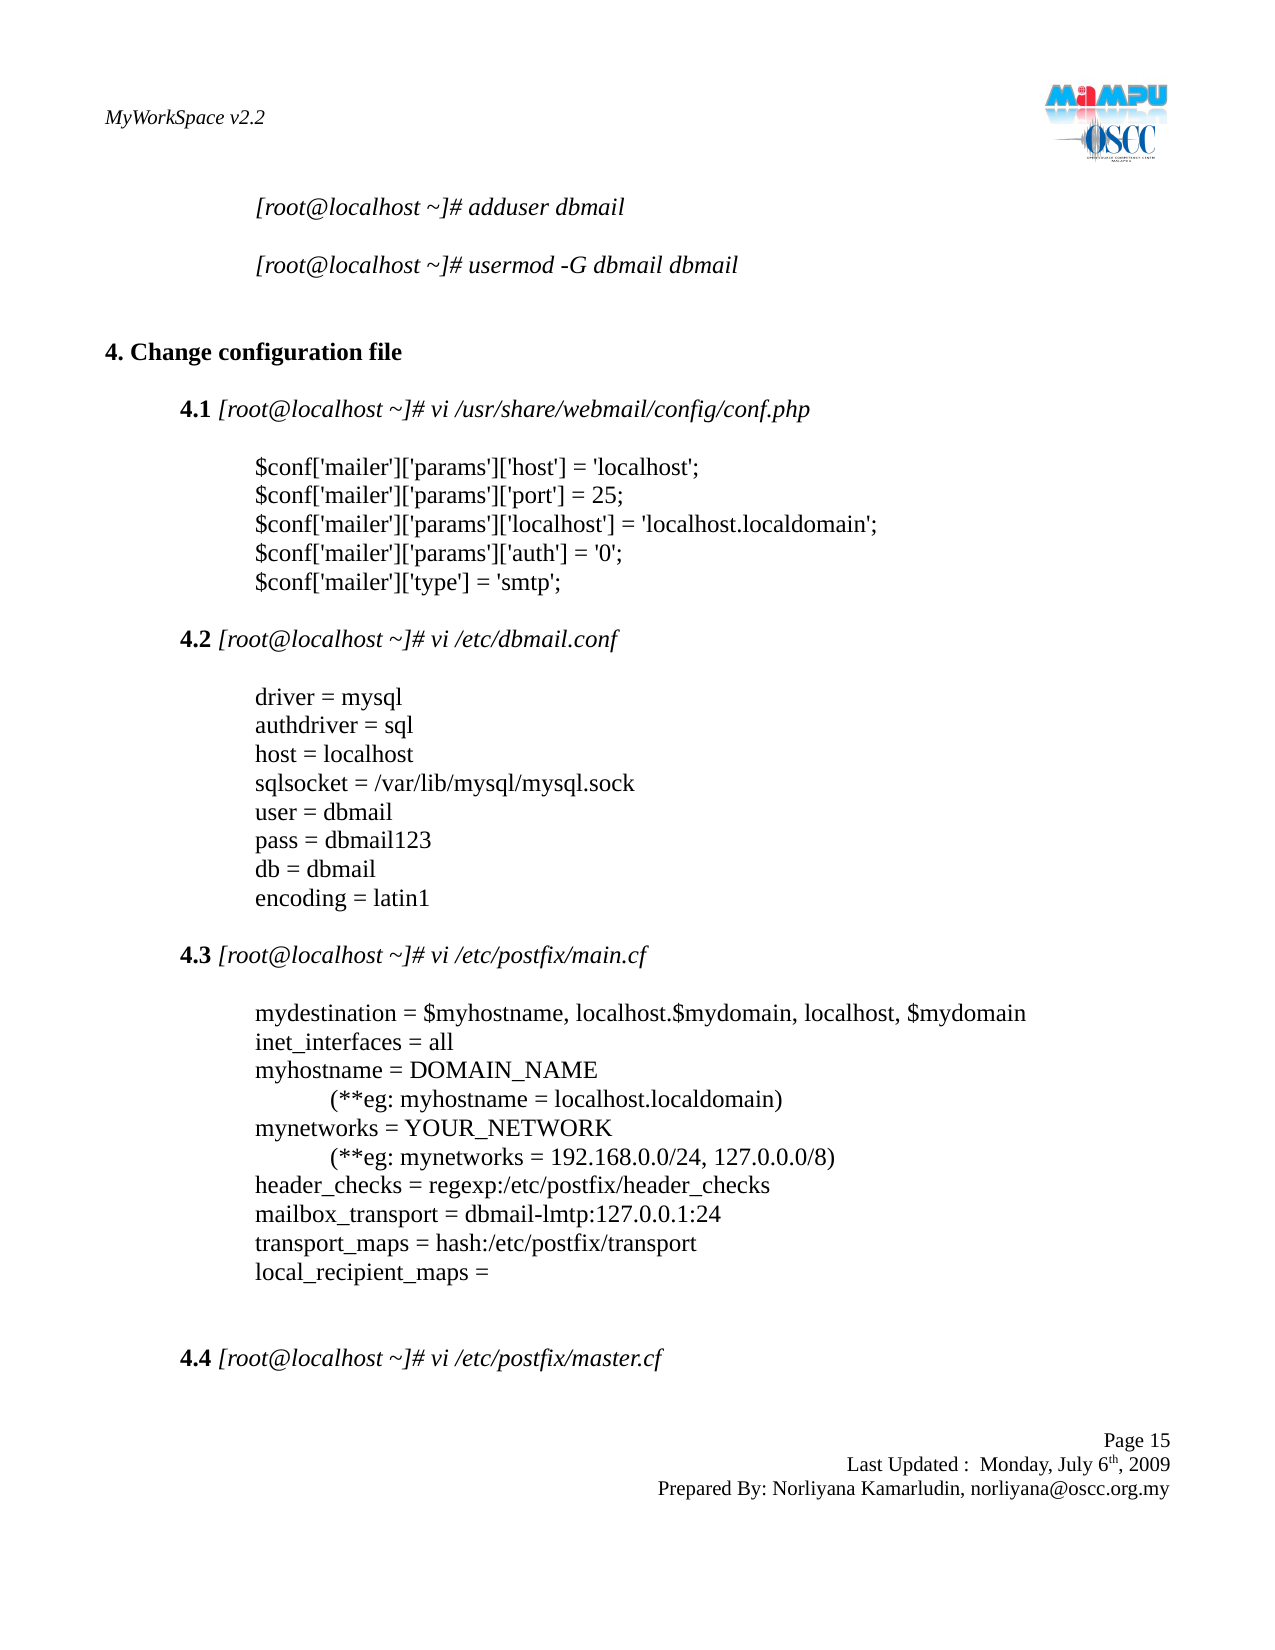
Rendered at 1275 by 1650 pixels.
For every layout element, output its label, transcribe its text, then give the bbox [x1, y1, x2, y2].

text 4.4 [root@localhost ~]# vi /etc/postfix/master.cf [105, 1343, 1170, 1372]
text transport_maps = hash:/etc/postfix/transport [105, 1228, 1170, 1257]
text $conf['mailer']['params']['port'] = 25; [105, 481, 1170, 509]
text (**eg: myhostname = localhost.localdomain) [105, 1084, 1170, 1113]
text sqlsocket = /var/lib/mysql/mysql.sock [105, 768, 1170, 797]
text mydestination = $myhostname, localhost.$mydomain, localhost, $mydomain [105, 998, 1170, 1027]
text 4. Change configuration file [105, 337, 1170, 366]
text driver = mysql [105, 682, 1170, 711]
text db = dbmail [105, 854, 1170, 883]
text 4.2 [root@localhost ~]# vi /etc/dbmail.conf [105, 624, 1170, 653]
text encoding = latin1 [105, 883, 1170, 912]
text myhostname = DOMAIN_NAME [105, 1056, 1170, 1084]
text header_checks = regexp:/etc/postfix/header_checks [105, 1171, 1170, 1199]
text $conf['mailer']['params']['host'] = 'localhost'; [105, 452, 1170, 481]
text mailbox_transport = dbmail-lmtp:127.0.0.1:24 [105, 1199, 1170, 1228]
text 4.1 [root@localhost ~]# vi /usr/share/webmail/config/conf.php [105, 394, 1170, 423]
text pass = dbmail123 [105, 826, 1170, 854]
text [root@localhost ~]# adduser dbmail [105, 192, 1170, 222]
text local_recipient_maps = [105, 1257, 1170, 1286]
text (**eg: mynetworks = 192.168.0.0/24, 127.0.0.0/8) [105, 1142, 1170, 1171]
text host = localhost [105, 739, 1170, 768]
text inet_interfaces = all [105, 1027, 1170, 1056]
text $conf['mailer']['params']['auth'] = '0'; [105, 538, 1170, 567]
text 4.3 [root@localhost ~]# vi /etc/postfix/main.cf [105, 941, 1170, 969]
picture [1045, 69, 1168, 163]
text user = dbmail [105, 797, 1170, 826]
text $conf['mailer']['params']['localhost'] = 'localhost.localdomain'; [105, 509, 1170, 538]
text $conf['mailer']['type'] = 'smtp'; [105, 567, 1170, 596]
text mynetworks = YOUR_NETWORK [105, 1113, 1170, 1142]
text [root@localhost ~]# usermod -G dbmail dbmail [105, 251, 1170, 279]
text authdriver = sql [105, 711, 1170, 739]
